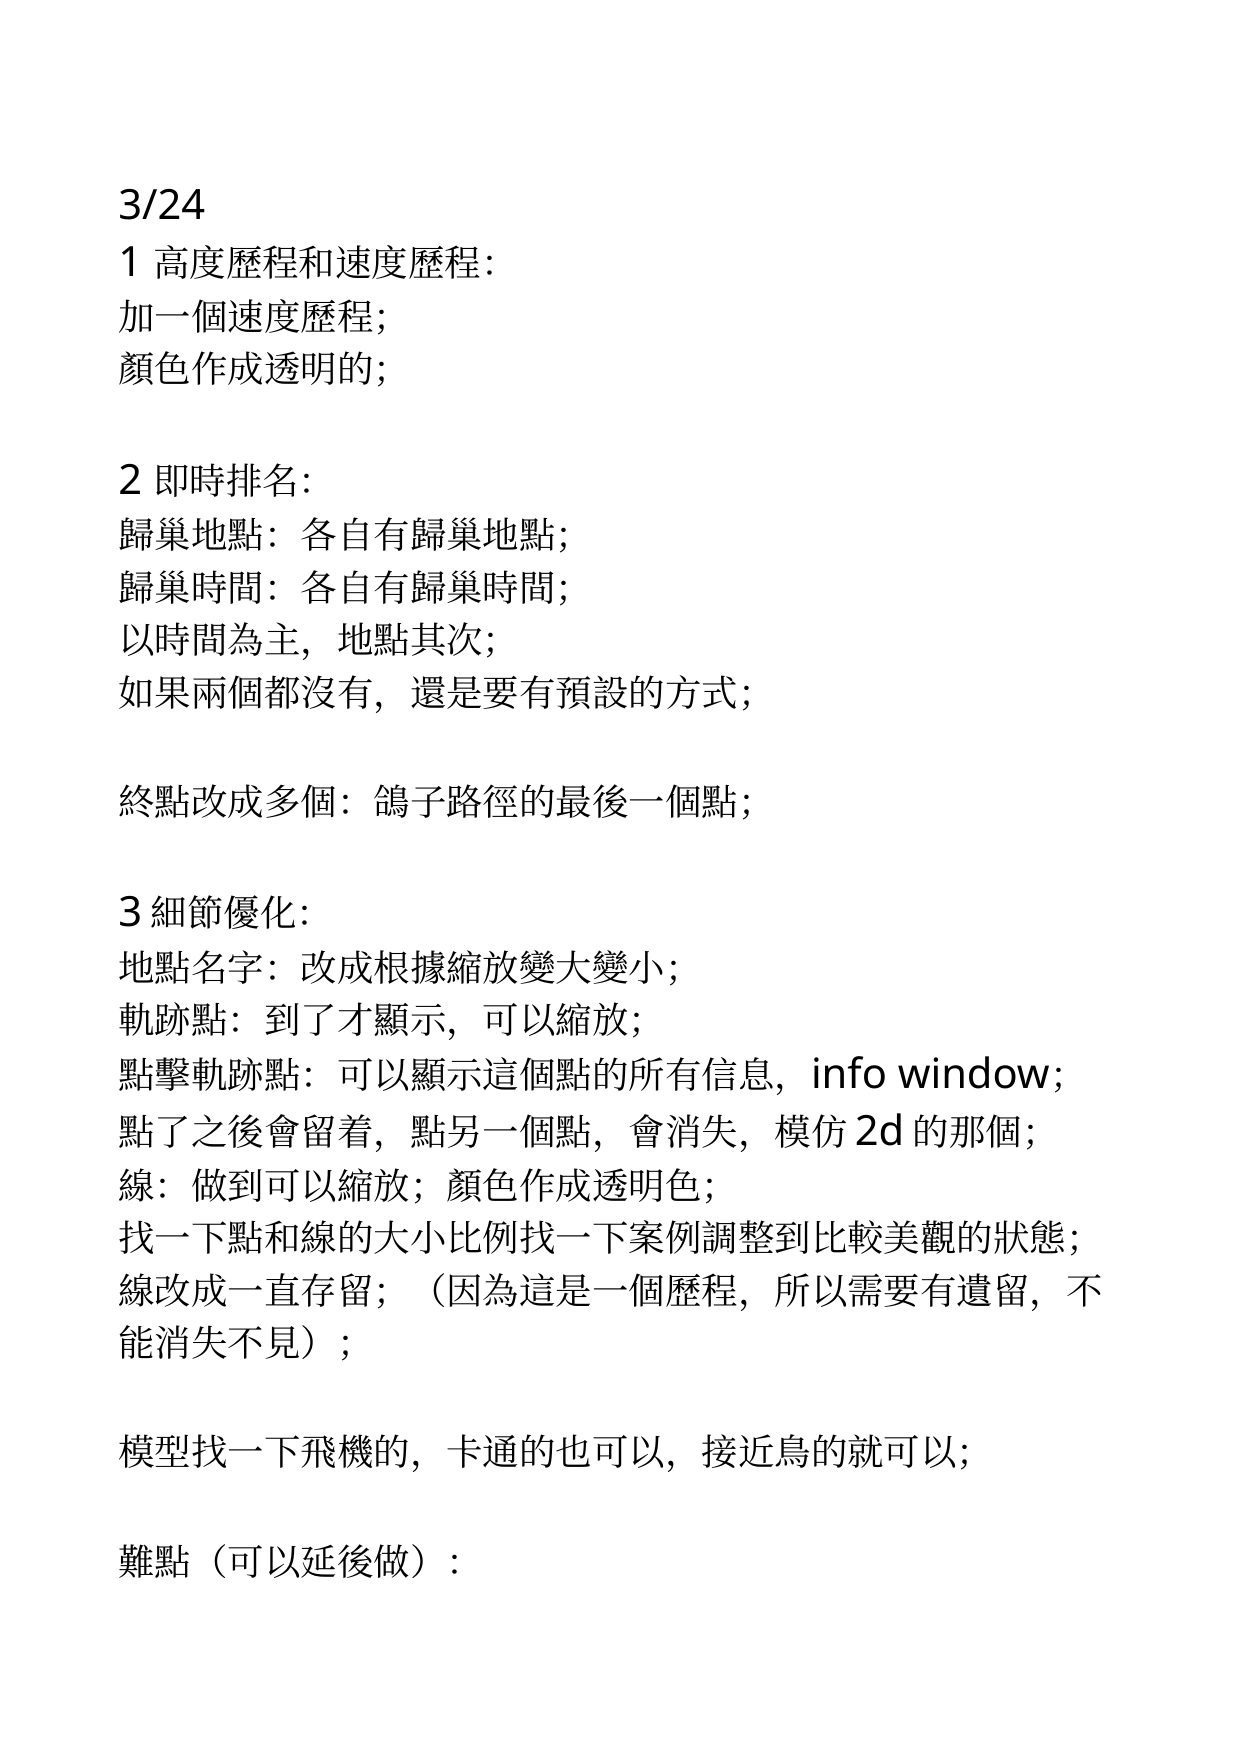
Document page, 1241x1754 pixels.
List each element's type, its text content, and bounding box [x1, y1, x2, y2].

text 3/24 [118, 175, 1122, 232]
text 顏色作成透明的； [118, 341, 1122, 393]
text 線：做到可以縮放；顏色作成透明色； [118, 1157, 1122, 1210]
text 1 高度歷程和速度歷程： [118, 232, 1122, 288]
text 難點（可以延後做）： [118, 1533, 1122, 1585]
text 歸巢地點：各自有歸巢地點； [118, 507, 1122, 559]
text 找一下點和線的大小比例找一下案例調整到比較美觀的狀態； [118, 1210, 1122, 1262]
text 以時間為主，地點其次； [118, 612, 1122, 664]
text 模型找一下飛機的，卡通的也可以，接近鳥的就可以； [118, 1424, 1122, 1476]
text 點擊軌跡點：可以顯示這個點的所有信息，info window；點了之後會留着，點另一個點，會消失，模仿2d的那個； [118, 1044, 1122, 1157]
text 歸巢時間：各自有歸巢時間； [118, 559, 1122, 612]
text 線改成一直存留；（因為這是一個歷程，所以需要有遺留，不能消失不見）； [118, 1262, 1122, 1367]
text 如果兩個都沒有，還是要有預設的方式； [118, 664, 1122, 716]
text 終點改成多個：鴿子路徑的最後一個點； [118, 773, 1122, 826]
text 2 即時排名： [118, 450, 1122, 507]
text 加一個速度歷程； [118, 288, 1122, 341]
text 軌跡點：到了才顯示，可以縮放； [118, 991, 1122, 1044]
text 地點名字：改成根據縮放變大變小； [118, 939, 1122, 991]
text 3細節優化： [118, 882, 1122, 939]
